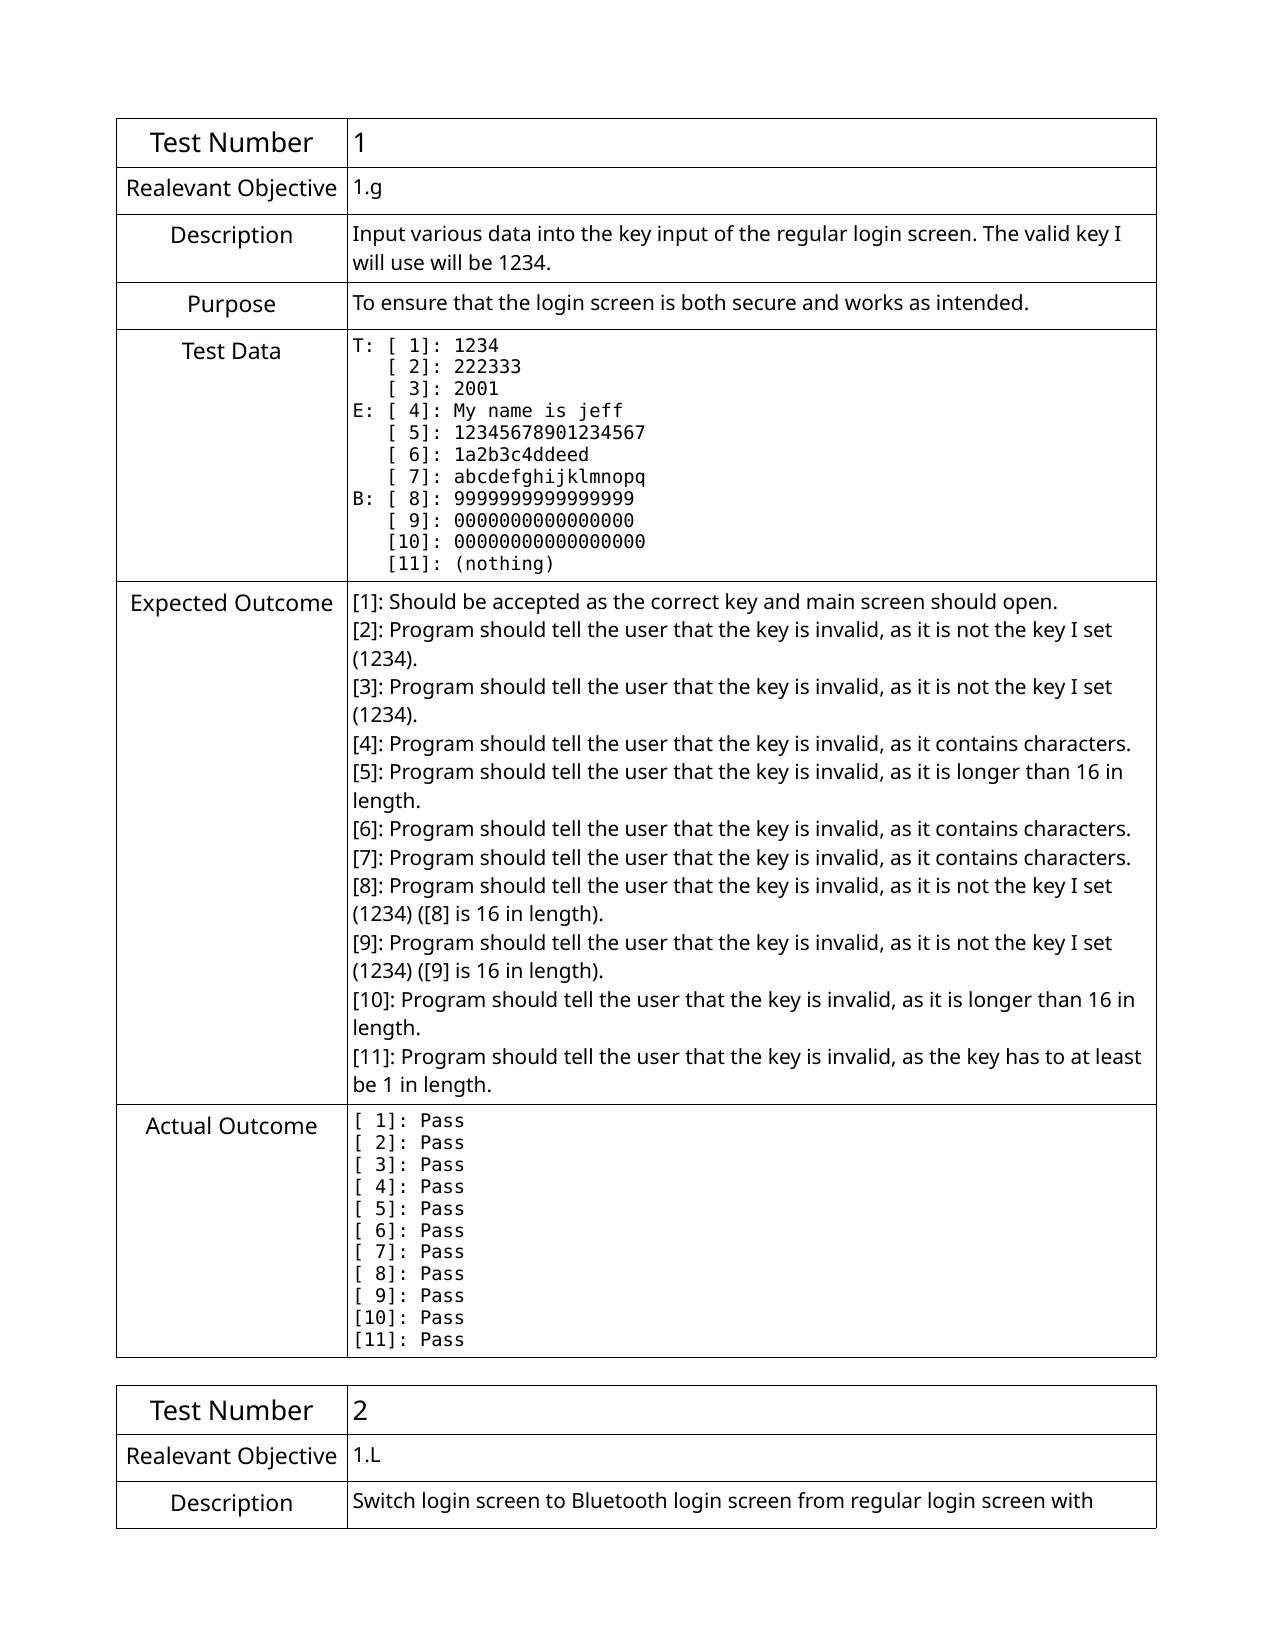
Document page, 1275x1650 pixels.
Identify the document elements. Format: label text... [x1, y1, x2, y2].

table_cell Test Data [117, 330, 347, 581]
table_cell Realevant Objective [117, 168, 347, 213]
table_header 2 [348, 1386, 1156, 1434]
table_header 1 [348, 119, 1156, 167]
table_cell Description [117, 215, 347, 282]
table_cell To ensure that the login screen is both secure and works as intended. [348, 283, 1156, 329]
table_cell Switch login screen to Bluetooth login screen from regular login screen with [348, 1482, 1156, 1528]
table_cell Realevant Objective [117, 1435, 347, 1481]
table_cell T: [ 1]: 1234 [ 2]: 222333 [ 3]: 2001 E: [ 4]: My name is jeff [ 5]: 12345678901234567 [ 6]: 1a2b3c4ddeed [ 7]: abcdefghijklmnopq B: [ 8]: 9999999999999999 [ 9]: 0000000000000000 [10]: 00000000000000000 [11]: (nothing) [348, 330, 1156, 581]
table_cell 1.g [348, 168, 1156, 213]
table_cell Description [117, 1482, 347, 1528]
table_cell [ 1]: Pass [ 2]: Pass [ 3]: Pass [ 4]: Pass [ 5]: Pass [ 6]: Pass [ 7]: Pass [ 8]: Pass [ 9]: Pass [10]: Pass [11]: Pass [348, 1105, 1156, 1357]
table_cell Purpose [117, 283, 347, 329]
table_cell Input various data into the key input of the regular login screen. The valid key I will use will be 1234. [348, 215, 1156, 282]
table_header Test Number [117, 119, 347, 167]
table_cell Expected Outcome [117, 582, 347, 1104]
table_cell Actual Outcome [117, 1105, 347, 1357]
table_cell 1.L [348, 1435, 1156, 1481]
table_cell [1]: Should be accepted as the correct key and main screen should open. [2]: Program should tell the user that the key is invalid, as it is not the key I set (1234). [3]: Program should tell the user that the key is invalid, as it is not the key I set (1234). [4]: Program should tell the user that the key is invalid, as it contains characters. [5]: Program should tell the user that the key is invalid, as it is longer than 16 in length. [6]: Program should tell the user that the key is invalid, as it contains characters. [7]: Program should tell the user that the key is invalid, as it contains characters. [8]: Program should tell the user that the key is invalid, as it is not the key I set (1234) ([8] is 16 in length). [9]: Program should tell the user that the key is invalid, as it is not the key I set (1234) ([9] is 16 in length). [10]: Program should tell the user that the key is invalid, as it is longer than 16 in length. [11]: Program should tell the user that the key is invalid, as the key has to at least be 1 in length. [348, 582, 1156, 1104]
table_header Test Number [117, 1386, 347, 1434]
